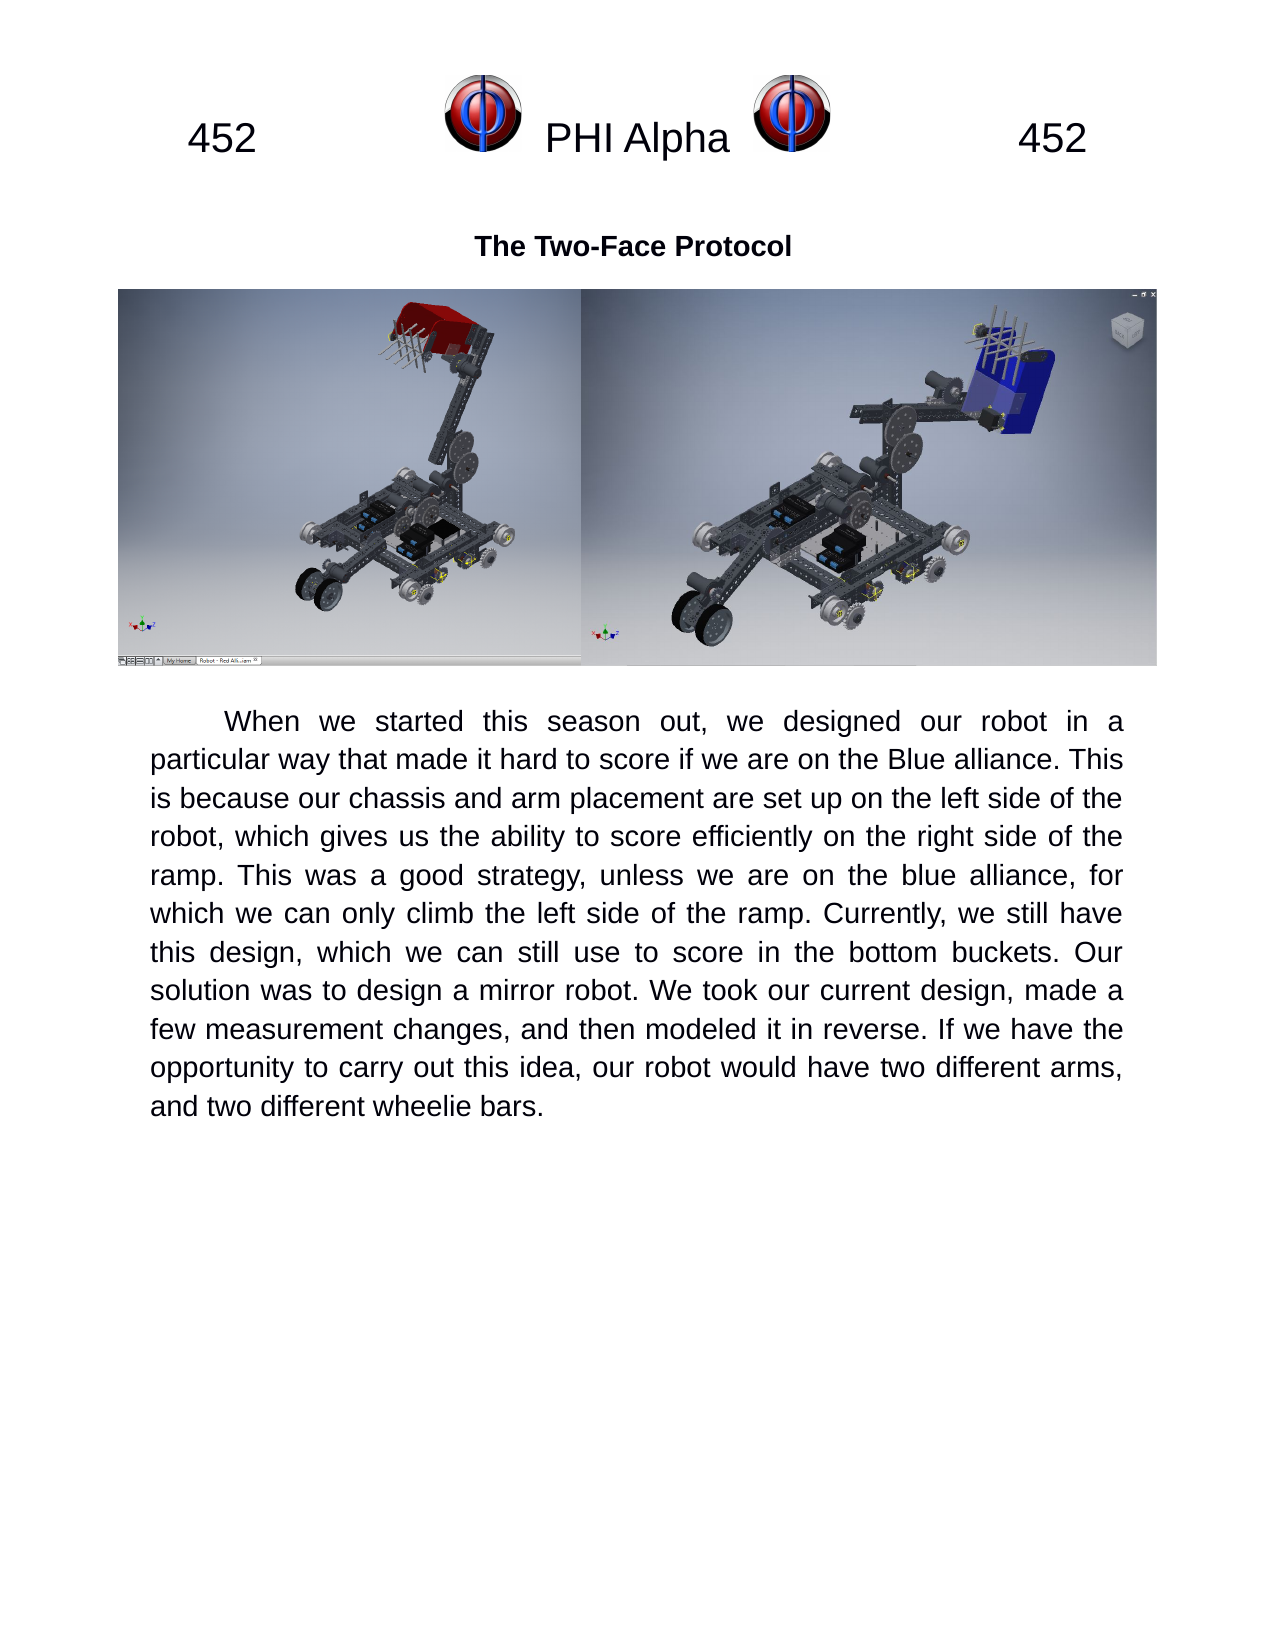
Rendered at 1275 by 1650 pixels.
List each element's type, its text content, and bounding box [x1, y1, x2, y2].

picture [444, 75, 522, 152]
picture [753, 75, 831, 152]
text When we started this season out, we designed our robot in a particular way that made it hard to score if we are on the Blue alliance. This is because our chassis and arm placement are set up on the left side of the robot, which gives us the ability to score efficiently on the right side of the ramp. This was a good strategy, unless we are on the blue alliance, for which we can only climb the left side of the ramp. Currently, we still have this design, which we can still use to score in the bottom buckets. Our solution was to design a mirror robot. We took our current design, made a few measurement changes, and then modeled it in reverse. If we have the opportunity to carry out this idea, our robot would have two different arms, and two different wheelie bars. [150, 704, 1125, 1123]
text The Two-Face Protocol [150, 229, 1125, 262]
picture [118, 289, 1157, 666]
